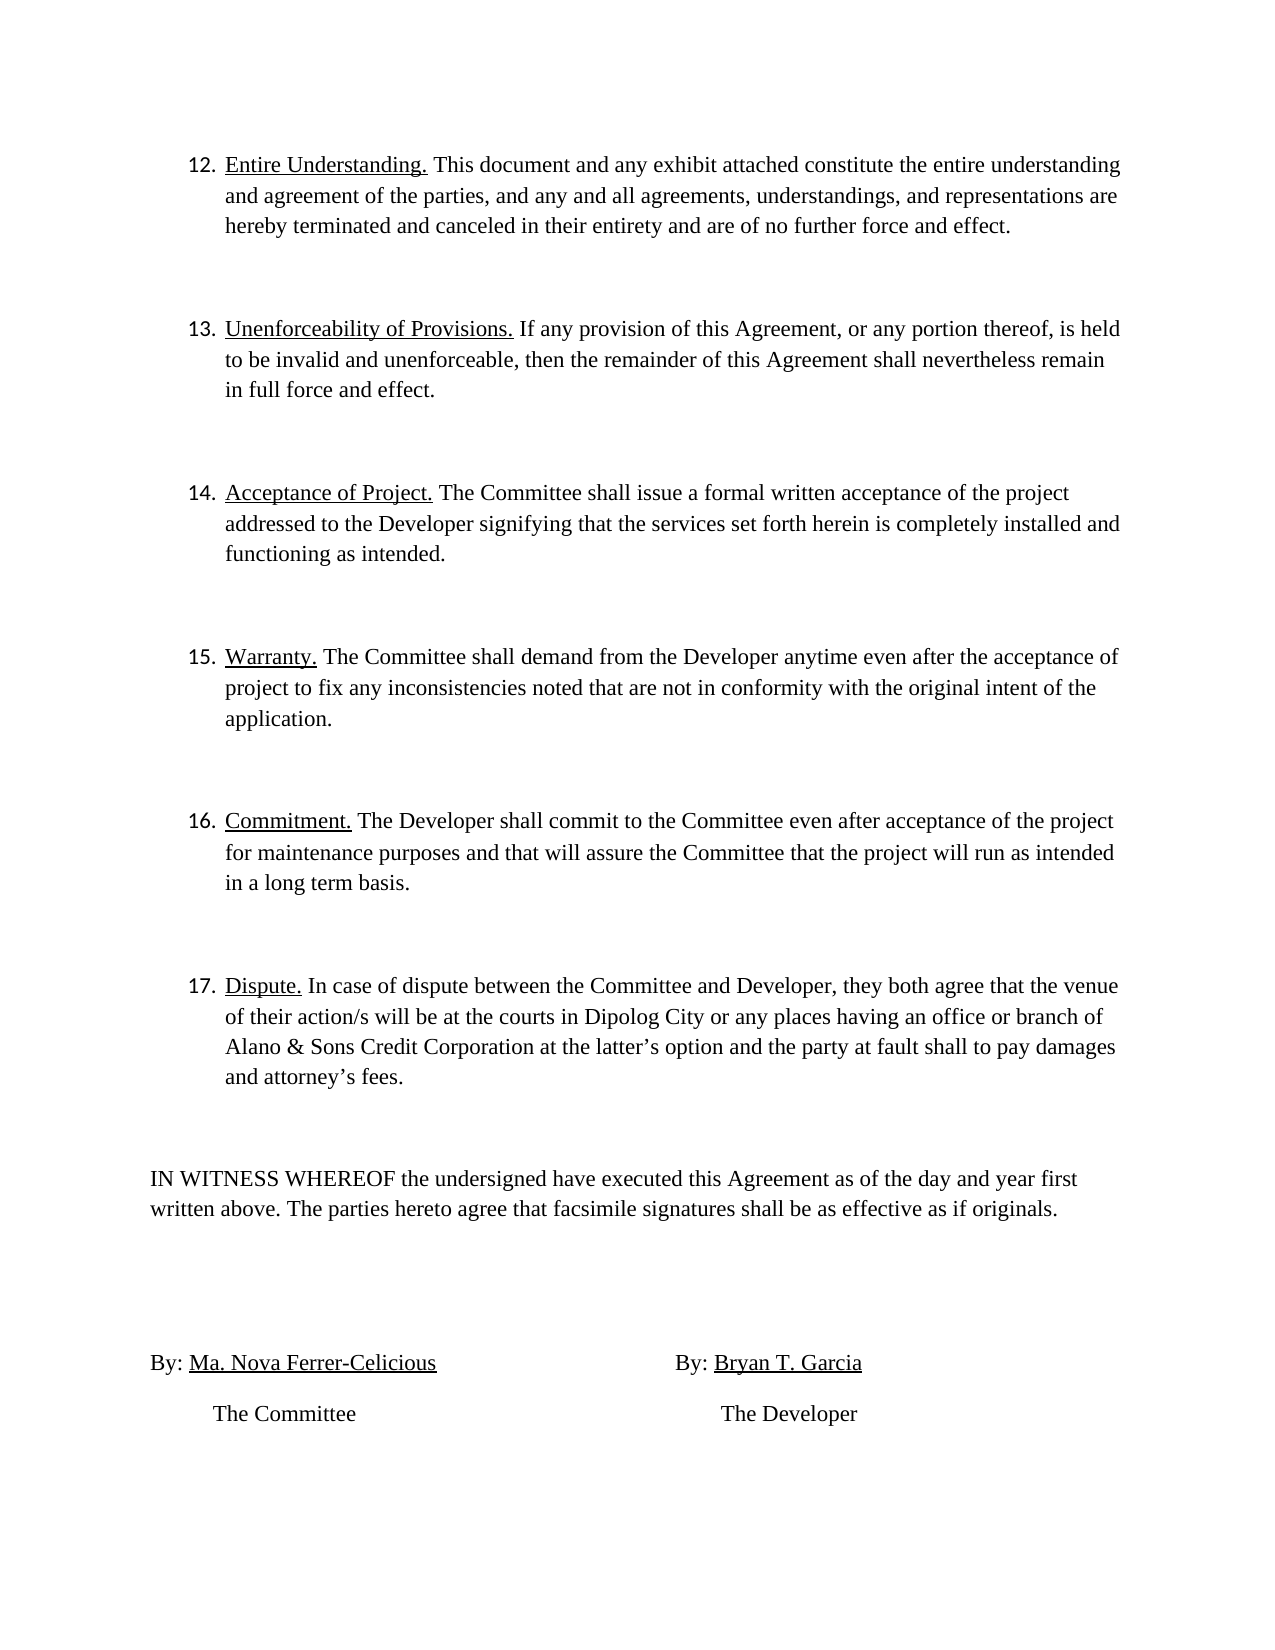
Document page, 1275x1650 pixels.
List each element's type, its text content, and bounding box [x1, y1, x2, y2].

list Dispute. In case of dispute between the Committee and Developer, they both agree that the venue of their action/s will be at the courts in Dipolog City or any places having an office or branch of Alano & Sons Credit Corporation at the latter’s option and the party at fault shall to pay damages and attorney’s fees. [187, 971, 1125, 1089]
text IN WITNESS WHEREOF the undersigned have executed this Agreement as of the day and year first written above. The parties hereto agree that facsimile signatures shall be as effective as if originals. [150, 1165, 1125, 1222]
text The Committee The Developer [150, 1399, 1125, 1426]
list Unenforceability of Provisions. If any provision of this Agreement, or any portion thereof, is held to be invalid and unenforceable, then the remainder of this Agreement shall nevertheless remain in full force and effect. [187, 314, 1125, 403]
list Entire Understanding. This document and any exhibit attached constitute the entire understanding and agreement of the parties, and any and all agreements, understandings, and representations are hereby terminated and canceled in their entirety and are of no further force and effect. [187, 150, 1125, 238]
text By: Ma. Nova Ferrer-Celicious By: Bryan T. Garcia [150, 1348, 1125, 1375]
list Warranty. The Committee shall demand from the Developer anytime even after the acceptance of project to fix any inconsistencies noted that are not in conformity with the original intent of the application. [187, 642, 1125, 731]
list Commitment. The Developer shall commit to the Committee even after acceptance of the project for maintenance purposes and that will assure the Committee that the project will run as intended in a long term basis. [187, 807, 1125, 895]
list Acceptance of Project. The Committee shall issue a formal written acceptance of the project addressed to the Developer signifying that the services set forth herein is completely installed and functioning as intended. [187, 478, 1125, 567]
